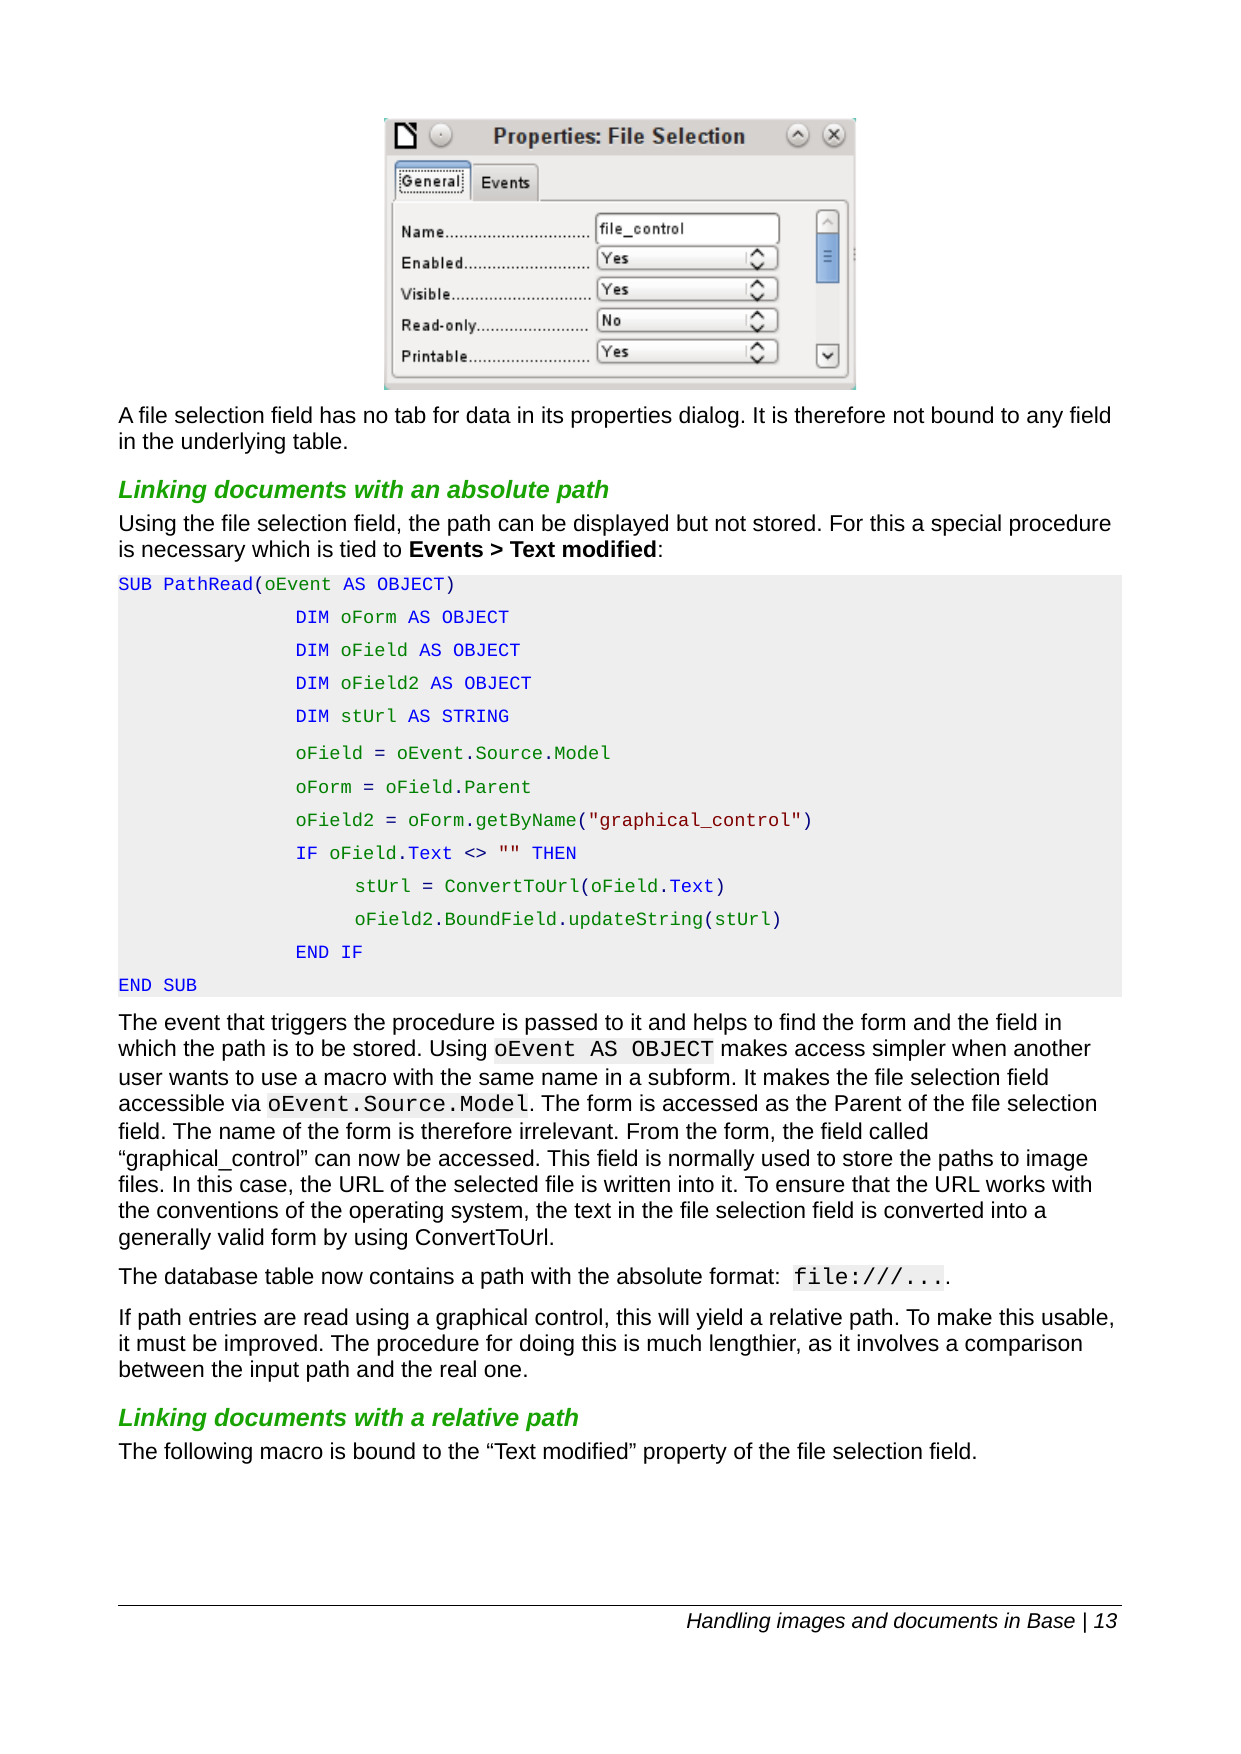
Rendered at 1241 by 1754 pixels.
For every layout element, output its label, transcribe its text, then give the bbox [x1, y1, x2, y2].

text oForm = oField.Parent [118, 778, 1122, 799]
subtitle Linking documents with a relative path [118, 1403, 1122, 1432]
text The event that triggers the procedure is passed to it and helps to find the form and the field in which the path is to be stored. Using oEvent AS OBJECT makes access simpler when another user wants to use a macro with the same name in a subform. It makes the file selection field accessible via oEvent.Source.Model. The form is accessed as the Parent of the file selection field. The name of the form is therefore irrelevant. From the form, the field called “graphical_control” can now be accessed. This field is normally used to store the paths to image files. In this case, the URL of the selected file is written into it. To ensure that the URL works with the conventions of the operating system, the text in the file selection field is converted into a generally valid form by using ConvertToUrl. [118, 1009, 1122, 1250]
text If path entries are read using a graphical control, this will yield a relative path. To make this usable, it must be improved. The procedure for doing this is much lengthier, as it involves a comparison between the input path and the real one. [118, 1303, 1122, 1382]
text END IF [118, 943, 1122, 964]
text oField2.BoundField.updateString(stUrl) [118, 910, 1122, 931]
text stUrl = ConvertToUrl(oField.Text) [118, 877, 1122, 898]
text DIM oField2 AS OBJECT [118, 674, 1122, 695]
text SUB PathRead(oEvent AS OBJECT) [118, 575, 1122, 596]
text Using the file selection field, the path can be displayed but not stored. For this a special procedure is necessary which is tied to Events > Text modified: [118, 510, 1122, 562]
text DIM oField AS OBJECT [118, 641, 1122, 662]
text A file selection field has no tab for data in its properties dialog. It is therefore not bound to any field in the underlying table. [118, 402, 1122, 454]
text The database table now contains a path with the absolute format: file:///.... [118, 1263, 1122, 1291]
subtitle Linking documents with an absolute path [118, 475, 1122, 504]
text The following macro is bound to the “Text modified” property of the file selection field. [118, 1438, 1122, 1464]
picture [384, 118, 857, 390]
text DIM stUrl AS STRING [118, 707, 1122, 728]
text DIM oForm AS OBJECT [118, 608, 1122, 629]
text oField2 = oForm.getByName("graphical_control") [118, 811, 1122, 832]
text IF oField.Text <> "" THEN [118, 844, 1122, 865]
text END SUB [118, 976, 1122, 997]
text oField = oEvent.Source.Model [118, 740, 1122, 766]
